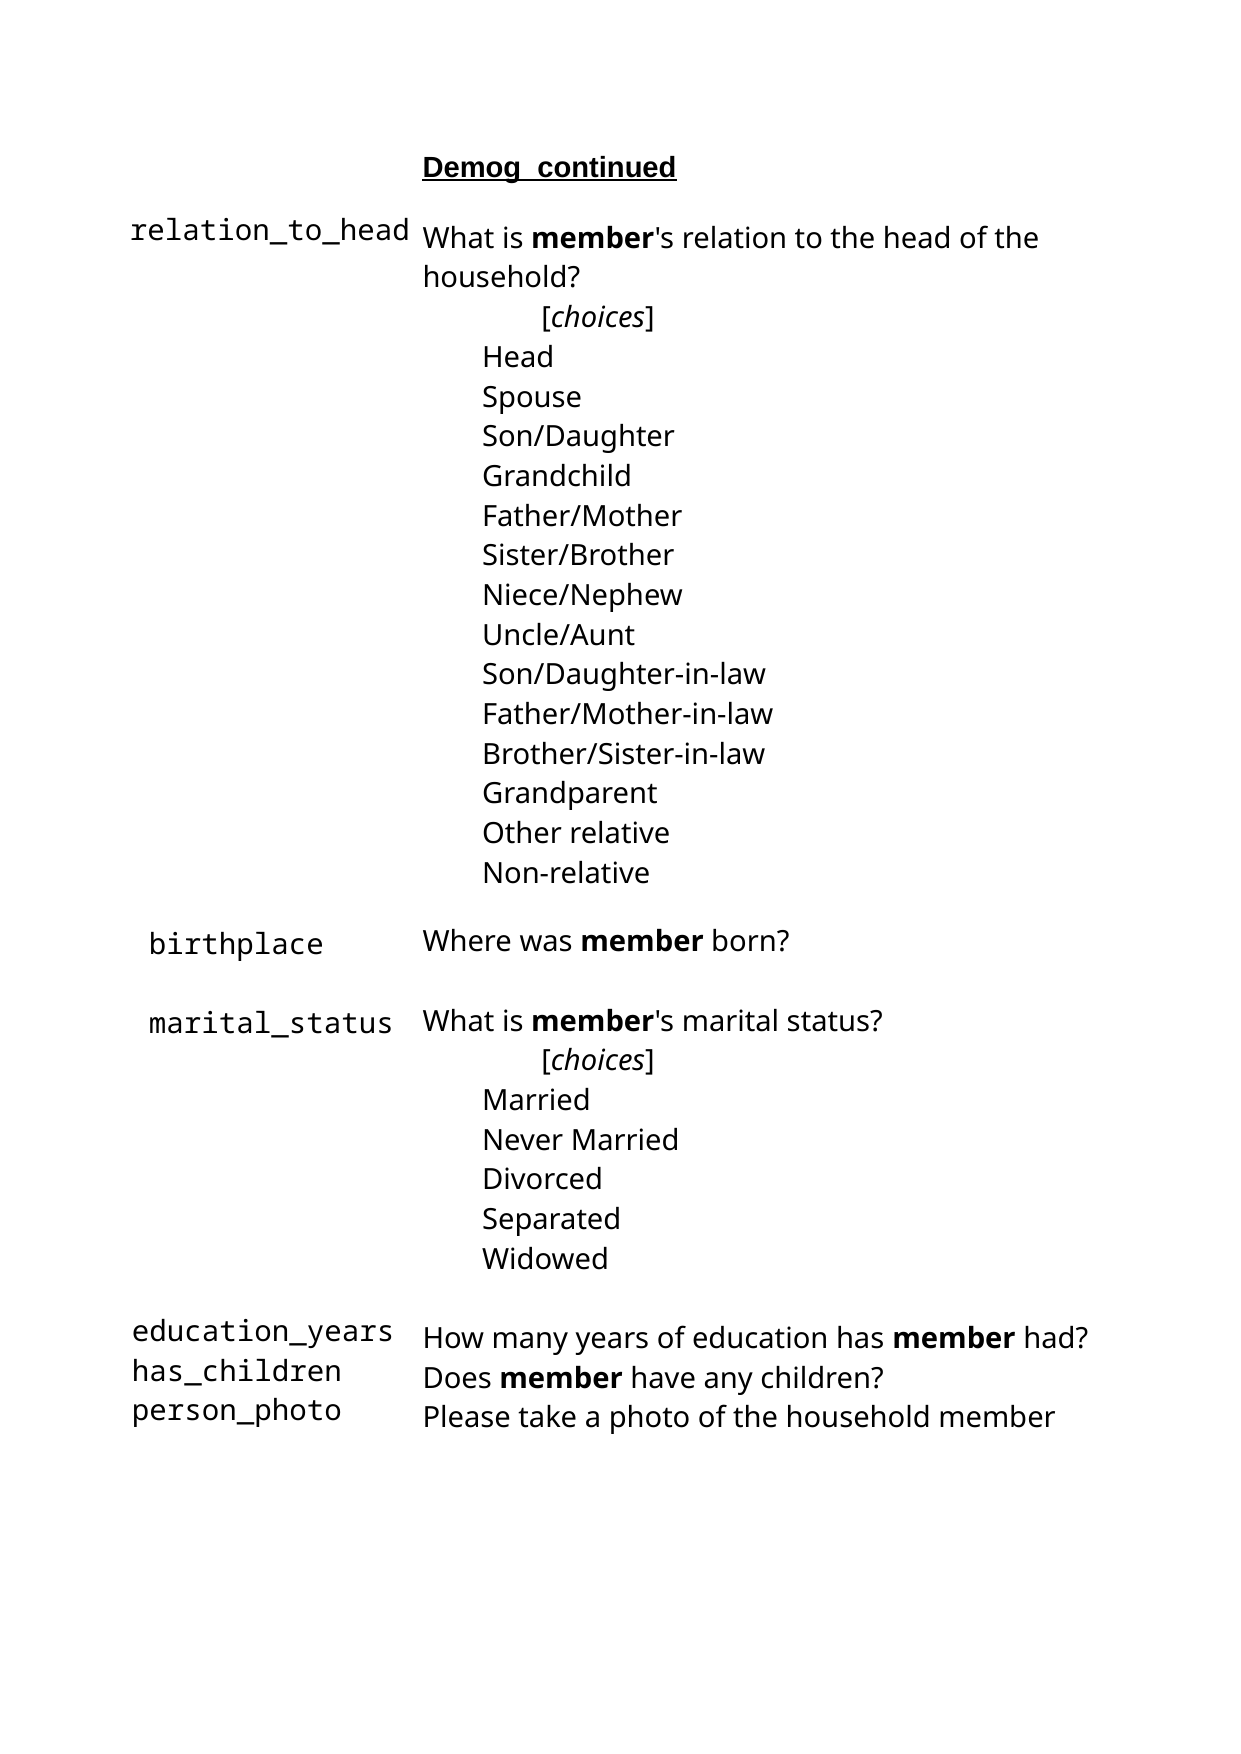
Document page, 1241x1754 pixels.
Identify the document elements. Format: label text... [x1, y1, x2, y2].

text Head [364, 336, 1117, 376]
text Father/Mother-in-law [364, 693, 1117, 733]
text What is member's relation to the head of the household? [364, 217, 1117, 296]
text Other relative [364, 812, 1117, 852]
text Niece/Nephew [364, 574, 1117, 614]
text Never Married [364, 1119, 1117, 1159]
text [choices] [364, 296, 1117, 336]
text How many years of education has member had? [364, 1317, 1117, 1357]
text Uncle/Aunt [364, 614, 1117, 654]
text Father/Mother [364, 495, 1117, 534]
text Son/Daughter [364, 416, 1117, 455]
text Married [364, 1079, 1117, 1119]
text Brother/Sister-in-law [364, 733, 1117, 773]
text [choices] [364, 1039, 1117, 1079]
text Widowed [364, 1238, 1117, 1278]
text Divorced [364, 1159, 1117, 1198]
text Demog_continued [364, 150, 1117, 183]
text Sister/Brother [364, 534, 1117, 574]
text Does member have any children? [364, 1357, 1117, 1397]
text Non-relative [364, 852, 1117, 892]
text Separated [364, 1198, 1117, 1238]
text Please take a photo of the household member [364, 1397, 1117, 1436]
text Son/Daughter-in-law [364, 654, 1117, 693]
text Grandchild [364, 455, 1117, 495]
text Grandparent [364, 773, 1117, 812]
text Spouse [364, 376, 1117, 416]
text What is member's marital status? [364, 1000, 1117, 1039]
text Where was member born? [364, 921, 1117, 960]
